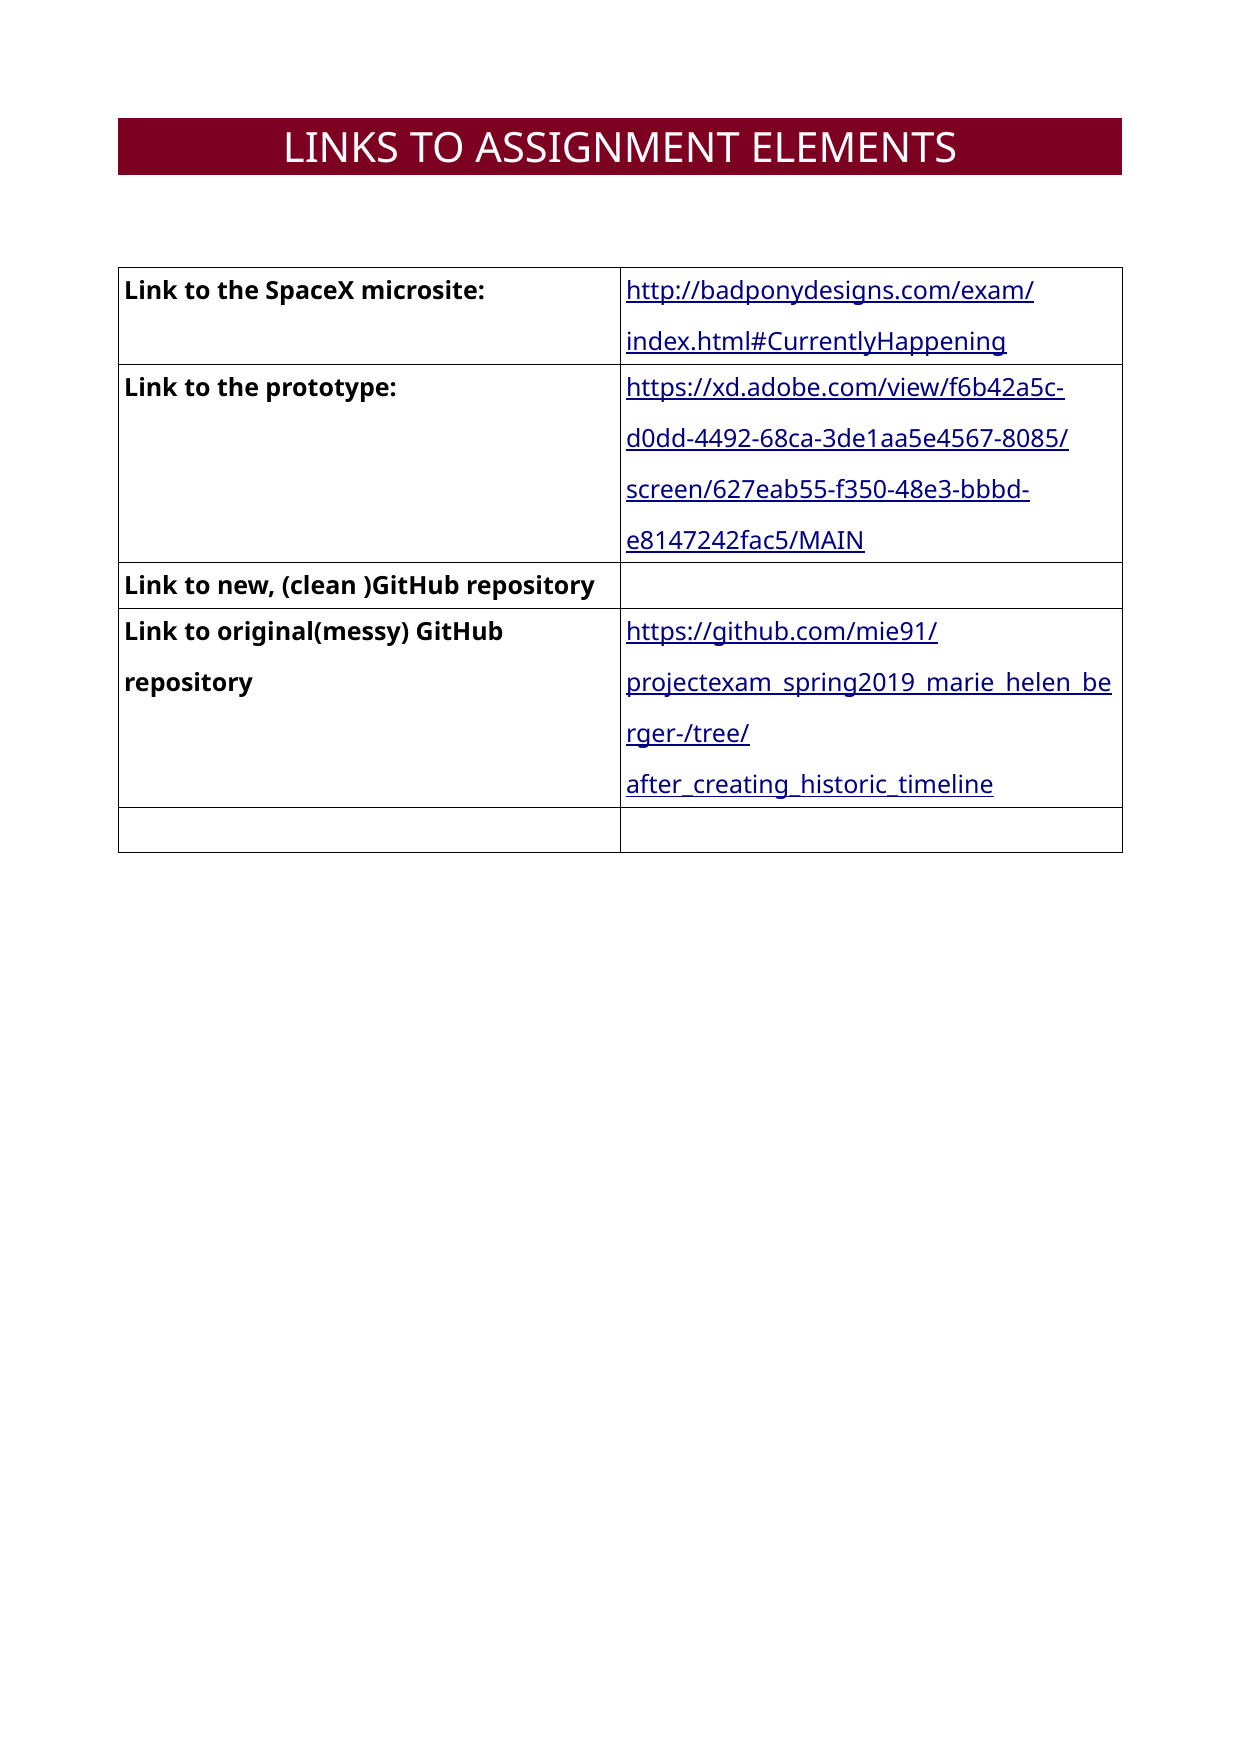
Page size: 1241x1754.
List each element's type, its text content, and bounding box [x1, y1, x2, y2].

table_cell [621, 808, 1122, 852]
table_cell https://xd.adobe.com/view/f6b42a5c-d0dd-4492-68ca-3de1aa5e4567-8085/screen/627eab55-f350-48e3-bbbd-e8147242fac5/MAIN [621, 365, 1122, 562]
table_cell https://github.com/mie91/projectexam_spring2019_marie_helen_berger-/tree/after_creating_historic_timeline [621, 609, 1122, 807]
table_cell [621, 563, 1122, 608]
table_cell [119, 808, 620, 852]
table_cell Link to the prototype: [119, 365, 620, 562]
table_header Link to the SpaceX microsite: [119, 268, 620, 363]
table_cell Link to new, (clean )GitHub repository [119, 563, 620, 608]
table_header http://badponydesigns.com/exam/index.html#CurrentlyHappening [621, 268, 1122, 363]
table_cell Link to original(messy) GitHub repository [119, 609, 620, 807]
text LINKS TO ASSIGNMENT ELEMENTS [118, 118, 1122, 175]
